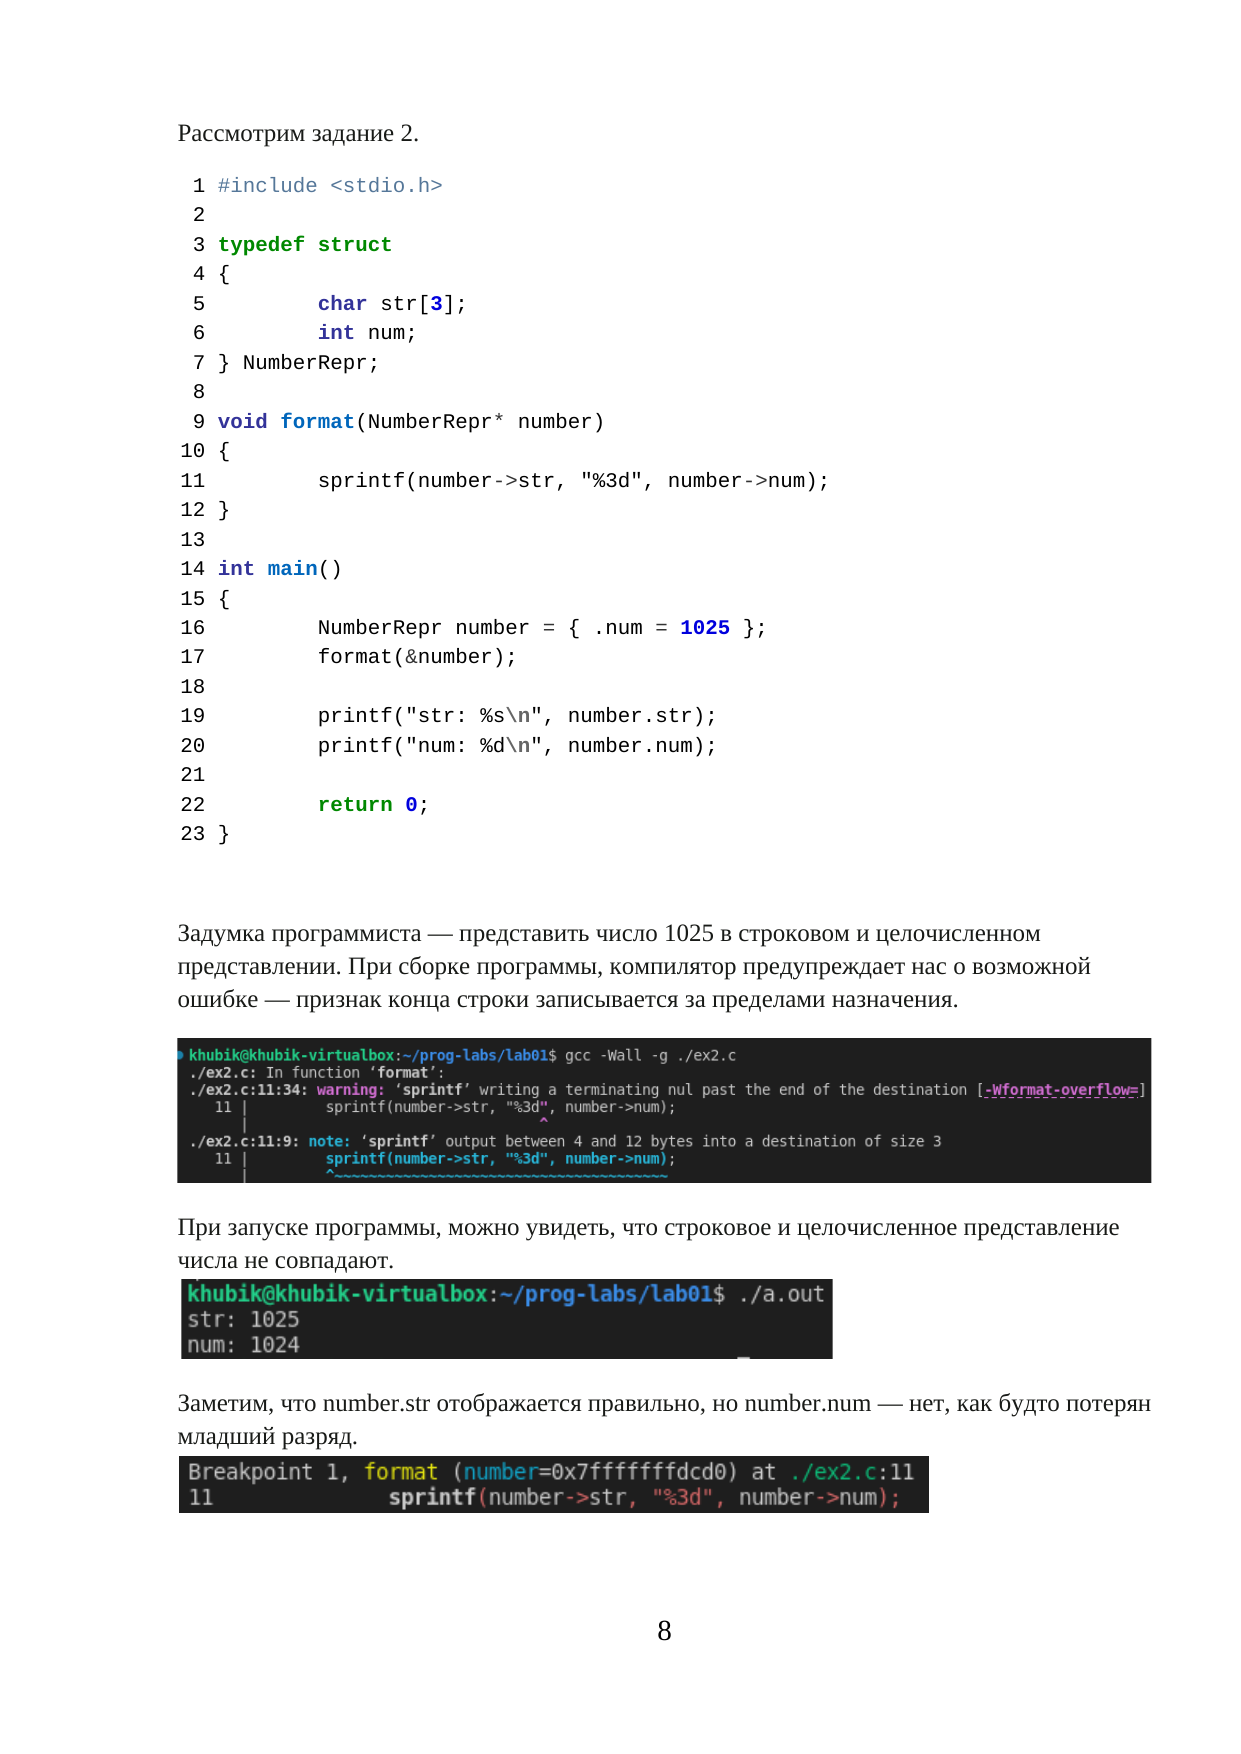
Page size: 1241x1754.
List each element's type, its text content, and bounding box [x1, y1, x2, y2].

picture [177, 1038, 1152, 1183]
text Задумка программиста — представить число 1025 в строковом и целочисленном представлении. При сборке программы, компилятор предупреждает нас о возможной ошибке — признак конца строки записывается за пределами назначения. [177, 885, 1152, 1013]
table_header #include <stdio.h> typedef struct { char str[3]; int num; } NumberRepr; void format(NumberRepr* number) { sprintf(number->str, "%3d", number->num); } int main() { NumberRepr number = { .num = 1025 }; format(&number); printf("str: %s\n", number.str); printf("num: %d\n", number.num); return 0; } [215, 172, 843, 885]
text При запуске программы, можно увидеть, что строковое и целочисленное представление числа не совпадают. [177, 1183, 1152, 1274]
picture [181, 1279, 833, 1359]
text Заметим, что number.str отображается правильно, но number.num — нет, как будто потерян младший разряд. [177, 1299, 1152, 1450]
picture [179, 1456, 929, 1513]
table_header 1 2 3 4 5 6 7 8 9 10 11 12 13 14 15 16 17 18 19 20 21 22 23 [177, 172, 215, 885]
text Рассмотрим задание 2. [177, 118, 1152, 147]
